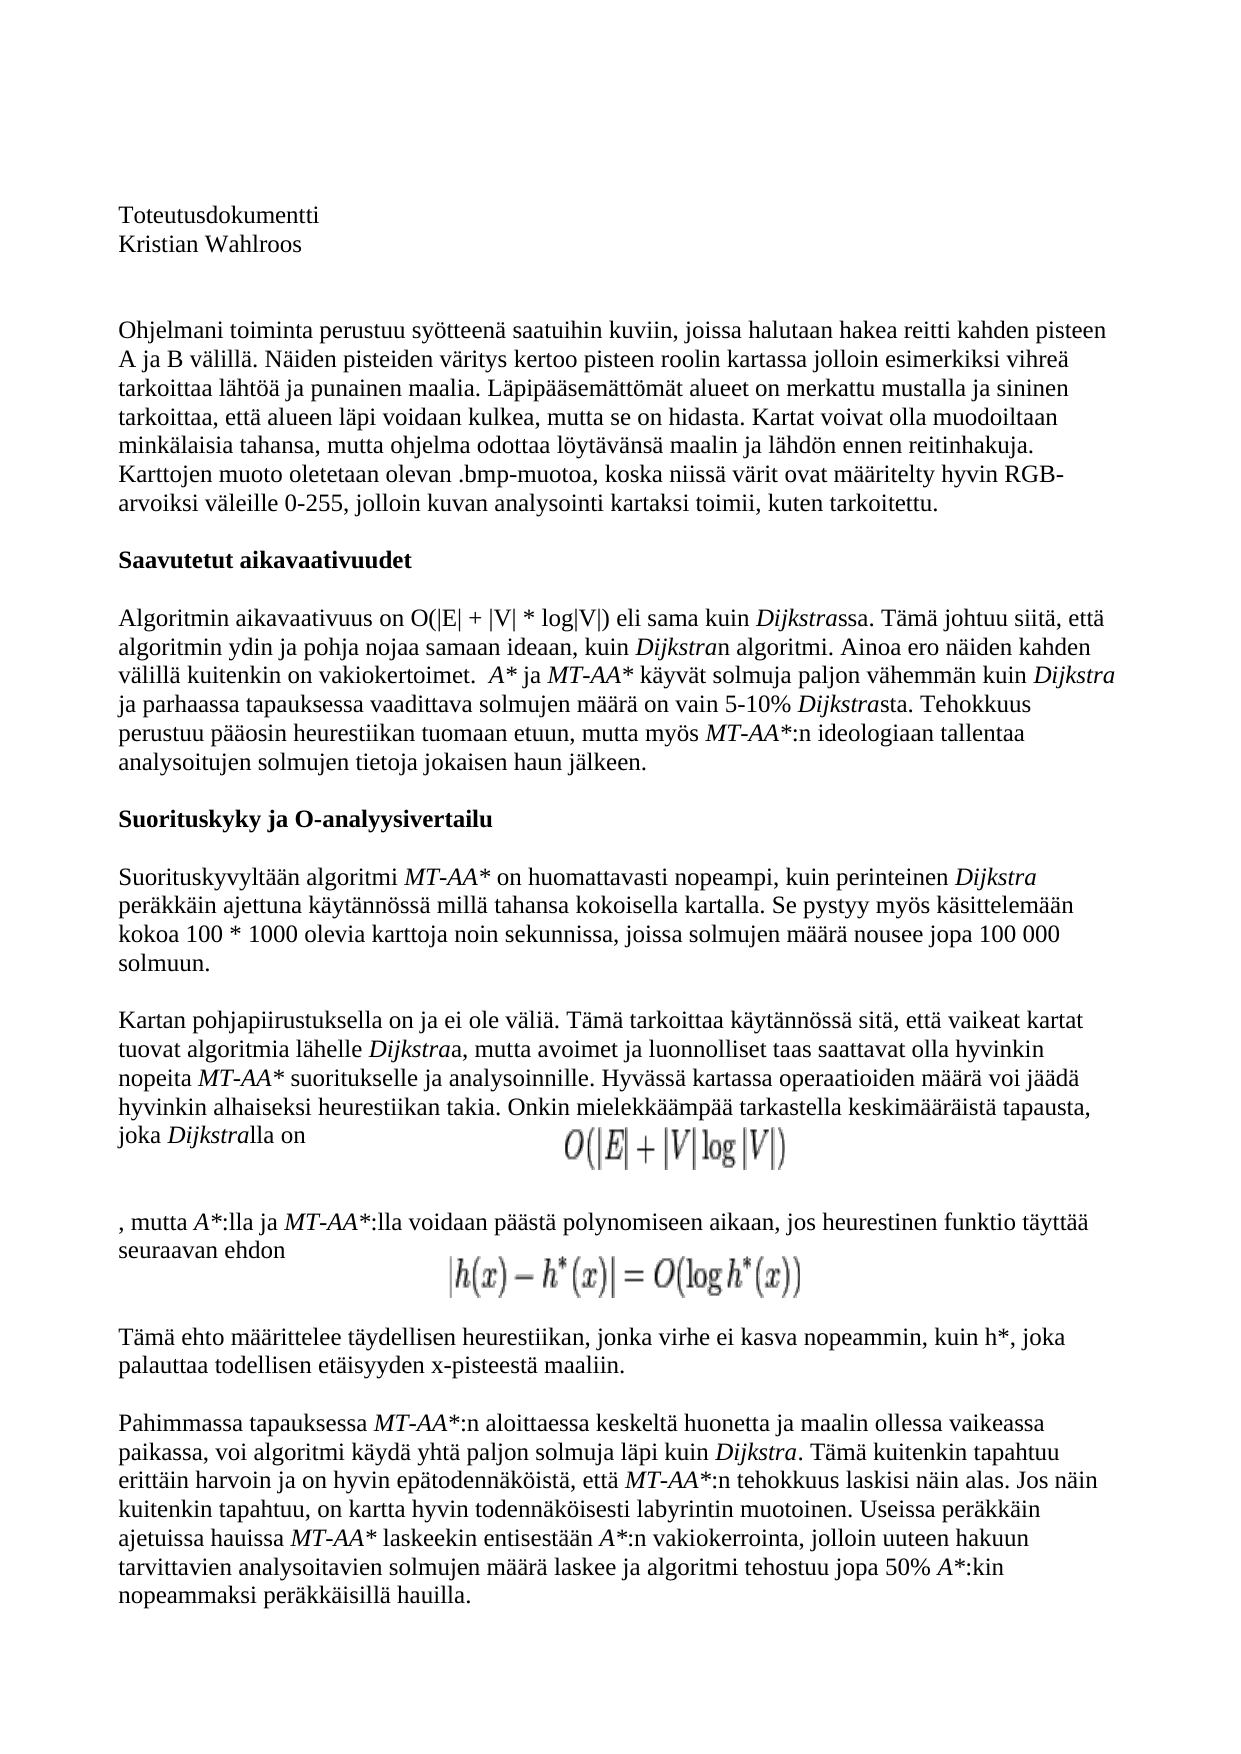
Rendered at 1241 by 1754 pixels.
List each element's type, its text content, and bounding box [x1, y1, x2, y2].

text Algoritmin aikavaativuus on O(|E| + |V| * log|V|) eli sama kuin Dijkstrassa. Tämä johtuu siitä, että algoritmin ydin ja pohja nojaa samaan ideaan, kuin Dijkstran algoritmi. Ainoa ero näiden kahden välillä kuitenkin on vakiokertoimet. A* ja MT-AA* käyvät solmuja paljon vähemmän kuin Dijkstra ja parhaassa tapauksessa vaadittava solmujen määrä on vain 5-10% Dijkstrasta. Tehokkuus perustuu pääosin heurestiikan tuomaan etuun, mutta myös MT-AA*:n ideologiaan tallentaa analysoitujen solmujen tietoja jokaisen haun jälkeen. [118, 603, 1122, 775]
text , mutta A*:lla ja MT-AA*:lla voidaan päästä polynomiseen aikaan, jos heurestinen funktio täyttää seuraavan ehdon [118, 1207, 1122, 1264]
text Suorituskyvyltään algoritmi MT-AA* on huomattavasti nopeampi, kuin perinteinen Dijkstra peräkkäin ajettuna käytännössä millä tahansa kokoisella kartalla. Se pystyy myös käsittelemään kokoa 100 * 1000 olevia karttoja noin sekunnissa, joissa solmujen määrä nousee jopa 100 000 solmuun. [118, 862, 1122, 977]
text Saavutetut aikavaativuudet [118, 545, 1122, 574]
picture [449, 1255, 800, 1298]
picture [564, 1126, 785, 1170]
text Tämä ehto määrittelee täydellisen heurestiikan, jonka virhe ei kasva nopeammin, kuin h*, joka palauttaa todellisen etäisyyden x-pisteestä maaliin. [118, 1322, 1122, 1379]
text Suorituskyky ja O-analyysivertailu [118, 804, 1122, 833]
text Ohjelmani toiminta perustuu syötteenä saatuihin kuviin, joissa halutaan hakea reitti kahden pisteen A ja B välillä. Näiden pisteiden väritys kertoo pisteen roolin kartassa jolloin esimerkiksi vihreä tarkoittaa lähtöä ja punainen maalia. Läpipääsemättömät alueet on merkattu mustalla ja sininen tarkoittaa, että alueen läpi voidaan kulkea, mutta se on hidasta. Kartat voivat olla muodoiltaan minkälaisia tahansa, mutta ohjelma odottaa löytävänsä maalin ja lähdön ennen reitinhakuja. Karttojen muoto oletetaan olevan .bmp-muotoa, koska niissä värit ovat määritelty hyvin RGB-arvoiksi väleille 0-255, jolloin kuvan analysointi kartaksi toimii, kuten tarkoitettu. [118, 315, 1122, 517]
text Pahimmassa tapauksessa MT-AA*:n aloittaessa keskeltä huonetta ja maalin ollessa vaikeassa paikassa, voi algoritmi käydä yhtä paljon solmuja läpi kuin Dijkstra. Tämä kuitenkin tapahtuu erittäin harvoin ja on hyvin epätodennäköistä, että MT-AA*:n tehokkuus laskisi näin alas. Jos näin kuitenkin tapahtuu, on kartta hyvin todennäköisesti labyrintin muotoinen. Useissa peräkkäin ajetuissa hauissa MT-AA* laskeekin entisestään A*:n vakiokerrointa, jolloin uuteen hakuun tarvittavien analysoitavien solmujen määrä laskee ja algoritmi tehostuu jopa 50% A*:kin nopeammaksi peräkkäisillä hauilla. [118, 1408, 1122, 1609]
text Kartan pohjapiirustuksella on ja ei ole väliä. Tämä tarkoittaa käytännössä sitä, että vaikeat kartat tuovat algoritmia lähelle Dijkstraa, mutta avoimet ja luonnolliset taas saattavat olla hyvinkin nopeita MT-AA* suoritukselle ja analysoinnille. Hyvässä kartassa operaatioiden määrä voi jäädä hyvinkin alhaiseksi heurestiikan takia. Onkin mielekkäämpää tarkastella keskimääräistä tapausta, joka Dijkstralla on [118, 1005, 1122, 1149]
